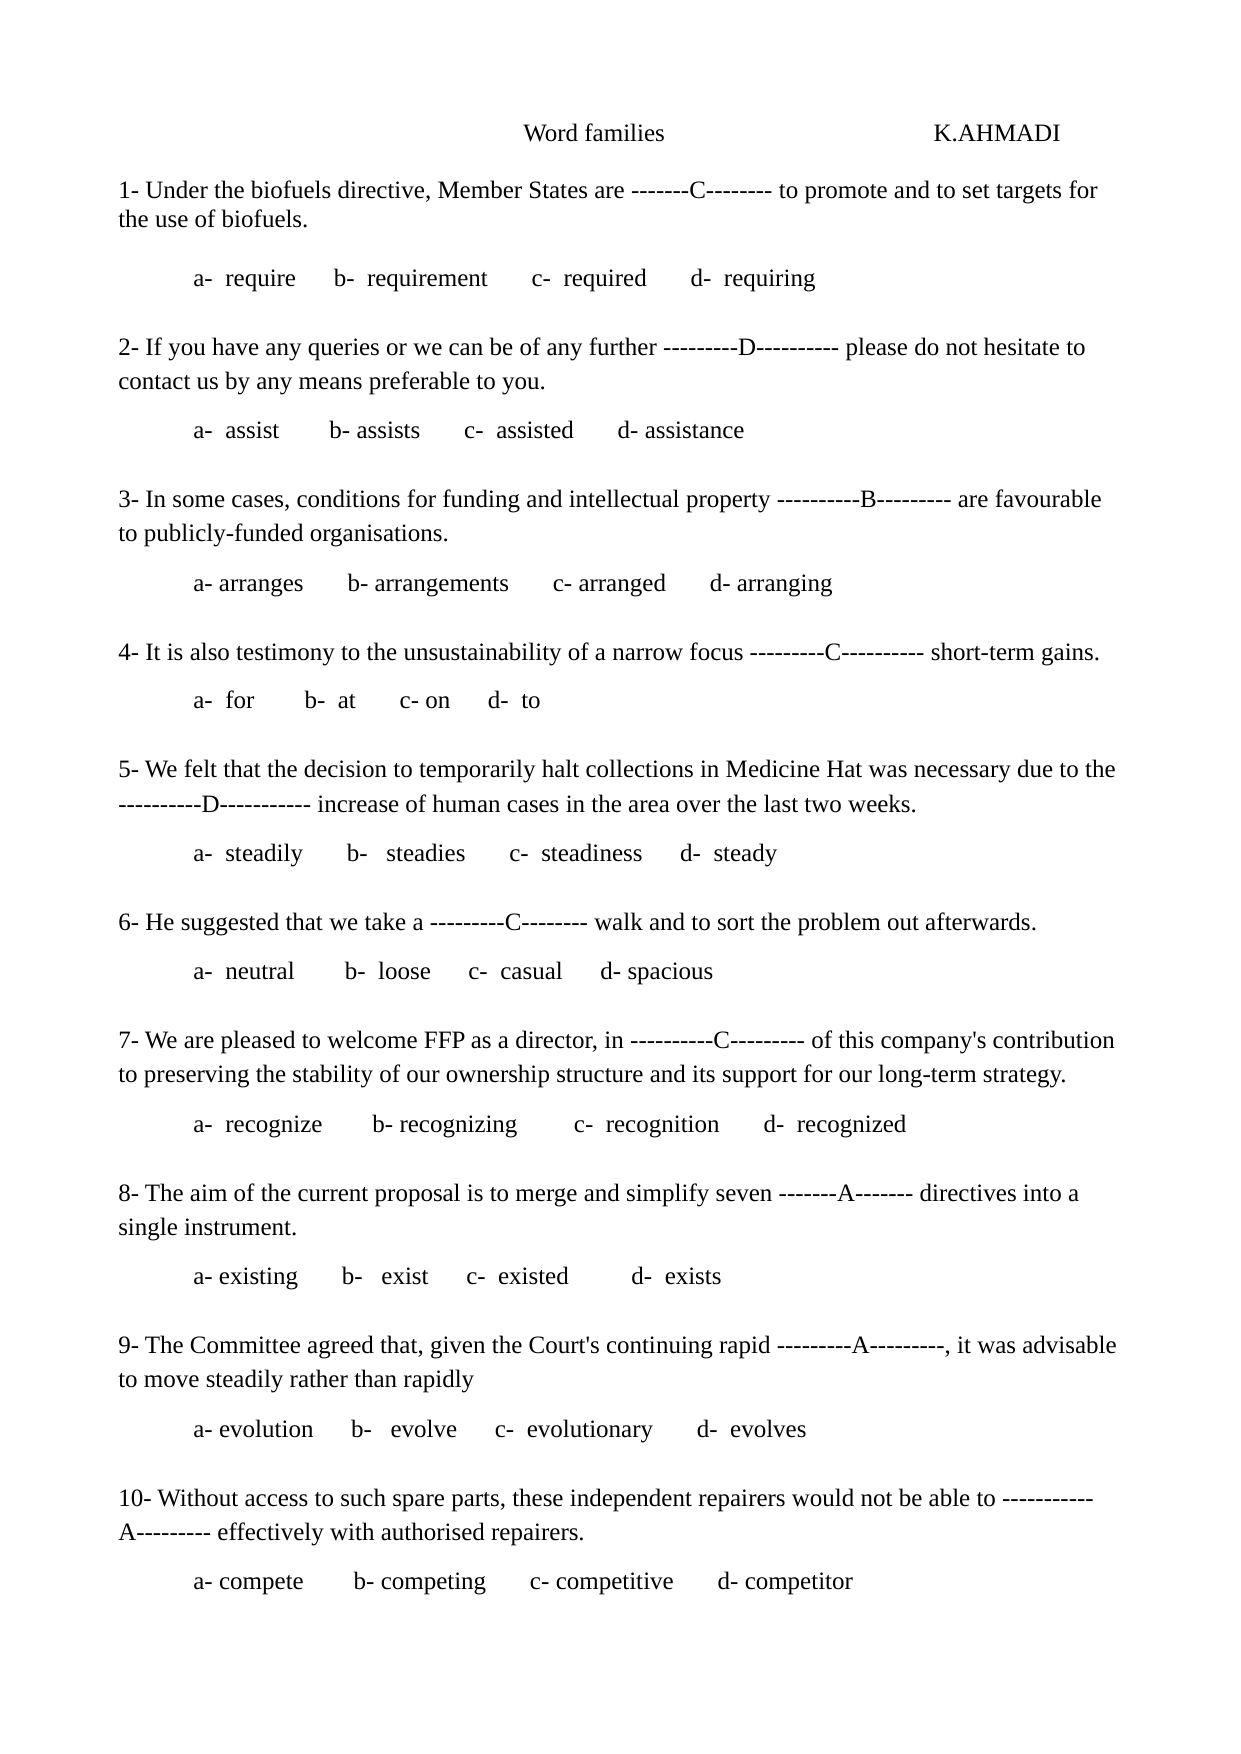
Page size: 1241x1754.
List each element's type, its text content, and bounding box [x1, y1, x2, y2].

list a- assist b- assists c- assisted d- assistance [164, 415, 1122, 444]
text 4- It is also testimony to the unsustainability of a narrow focus ---------C---------- short-term gains. [118, 637, 1122, 665]
list a- steadily b- steadies c- steadiness d- steady [164, 838, 1122, 867]
text 2- If you have any queries or we can be of any further ---------D---------- please do not hesitate to contact us by any means preferable to you. [118, 332, 1122, 395]
text 5- We felt that the decision to temporarily halt collections in Medicine Hat was necessary due to the ----------D----------- increase of human cases in the area over the last two weeks. [118, 754, 1122, 818]
list a- for b- at c- on d- to [164, 686, 1122, 714]
text 9- The Committee agreed that, given the Court's continuing rapid ---------A---------, it was advisable to move steadily rather than rapidly [118, 1330, 1122, 1393]
list a- evolution b- evolve c- evolutionary d- evolves [164, 1414, 1122, 1442]
list a- arranges b- arrangements c- arranged d- arranging [164, 568, 1122, 596]
text 1- Under the biofuels directive, Member States are -------C-------- to promote and to set targets for the use of biofuels. [118, 176, 1122, 233]
list a- compete b- competing c- competitive d- competitor [164, 1566, 1122, 1595]
list a- neutral b- loose c- casual d- spacious [164, 956, 1122, 985]
text 6- He suggested that we take a ---------C-------- walk and to sort the problem out afterwards. [118, 907, 1122, 936]
list a- require b- requirement c- required d- requiring [164, 263, 1122, 291]
text 10- Without access to such spare parts, these independent repairers would not be able to -----------A--------- effectively with authorised repairers. [118, 1483, 1122, 1546]
text 7- We are pleased to welcome FFP as a director, in ----------C--------- of this company's contribution to preserving the stability of our ownership structure and its support for our long-term strategy. [118, 1025, 1122, 1088]
text Word families K.AHMADI [118, 118, 1122, 147]
list a- recognize b- recognizing c- recognition d- recognized [164, 1109, 1122, 1137]
list a- existing b- exist c- existed d- exists [164, 1261, 1122, 1290]
text 3- In some cases, conditions for funding and intellectual property ----------B--------- are favourable to publicly-funded organisations. [118, 484, 1122, 547]
text 8- The aim of the current proposal is to merge and simplify seven -------A------- directives into a single instrument. [118, 1178, 1122, 1241]
